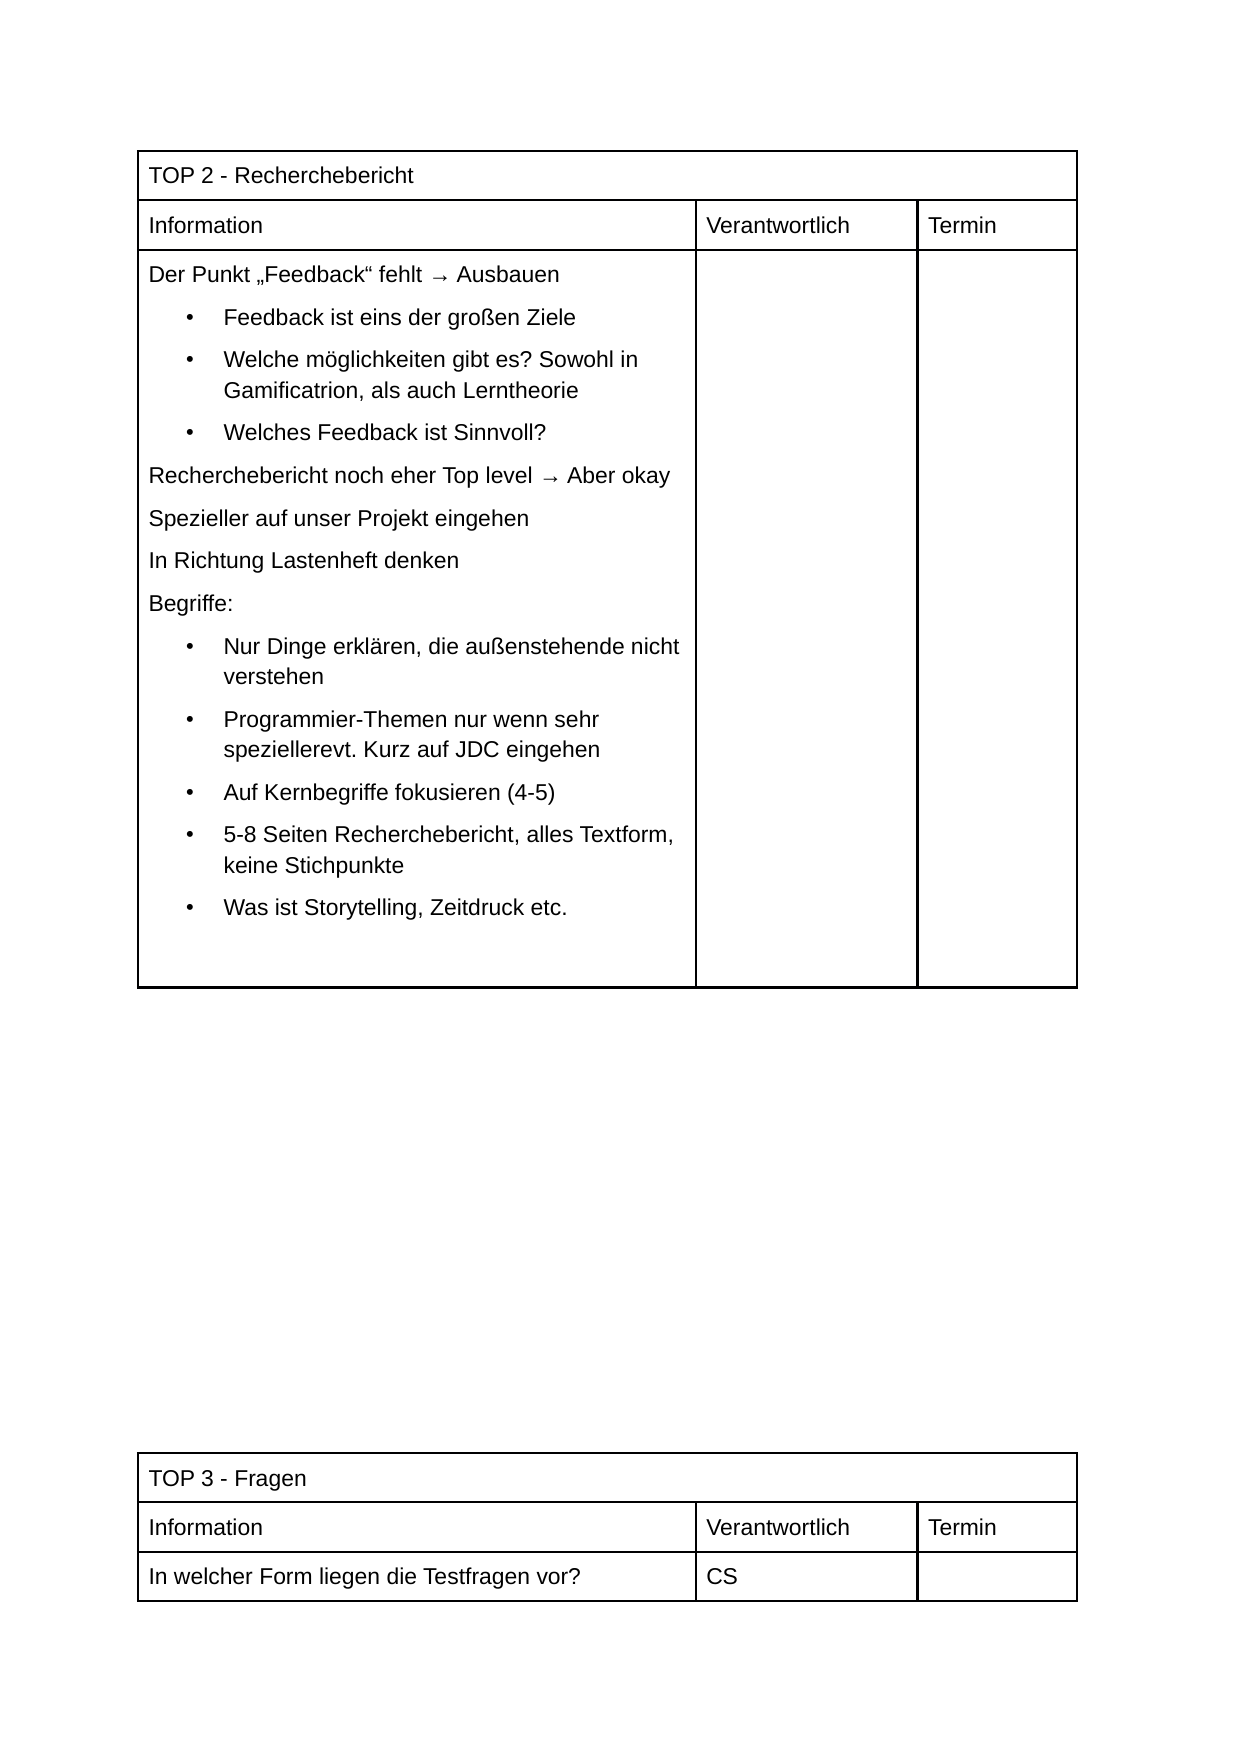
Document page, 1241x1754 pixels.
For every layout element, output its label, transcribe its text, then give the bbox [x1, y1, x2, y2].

table_cell Information [139, 201, 695, 248]
table_header TOP 3 - Fragen [139, 1454, 1076, 1501]
table_cell Verantwortlich [697, 1503, 916, 1551]
table_cell Verantwortlich [697, 201, 916, 248]
table_cell [697, 251, 916, 986]
table_cell [919, 1553, 1076, 1600]
table_cell Termin [919, 201, 1076, 248]
table_cell CS [697, 1553, 916, 1600]
table_header TOP 2 - Recherchebericht [139, 152, 1076, 199]
table_cell Der Punkt „Feedback“ fehlt → Ausbauen Feedback ist eins der großen Ziele Welche möglichkeiten gibt es? Sowohl in Gamificatrion, als auch Lerntheorie Welches Feedback ist Sinnvoll? Recherchebericht noch eher Top level → Aber okay Spezieller auf unser Projekt eingehen In Richtung Lastenheft denken Begriffe: Nur Dinge erklären, die außenstehende nicht verstehen Programmier-Themen nur wenn sehr speziellerevt. Kurz auf JDC eingehen Auf Kernbegriffe fokusieren (4-5) 5-8 Seiten Recherchebericht, alles Textform, keine Stichpunkte Was ist Storytelling, Zeitdruck etc. [139, 251, 695, 986]
table_cell In welcher Form liegen die Testfragen vor? Datenbank Noch nicht entgültig geklärt, Anfang Dezember Rückmeldung → Ziel Fragen: „IT-Sicherheit“ Könnten aber auch „Günther-Jauch“ Fragen nehemen Mechanik für Fragen-Eintragen (Weboberfläche o.ä) Evt. Ein Importer (CSV, Excel) Immer nur 1. Richtige Antwort Schwierigkeitsgrad anpassbar (mehr Antwortmöglichkeiten für Fortgeschrittene) Serious Games oder Gamification Serious Games → Spiele mit Hintergrund des Lernens Quiz ist eher Serious Game im Rahmen der Gamification Unterschiede im Bericht erleutern Wie im Endeffekt genutzt wird, entscheidet das Unternehmen Benutzergruppe? Altersstrucktur des Unternehmens ausschlaggebend Nicht spezifisch anpassen, allgemein lassen Soll das Quiz nur zur Festigung gespielt werden, oder auch um Wissen zu erlangen? Sollen nicht ständig spielen, aber Regelmäßig Während der Arbeitszeit Mehr Quiz als Spiel Möglichst Interessant [139, 1553, 695, 1600]
table_cell [919, 251, 1076, 986]
table_cell Termin [919, 1503, 1076, 1551]
table_cell Information [139, 1503, 695, 1551]
